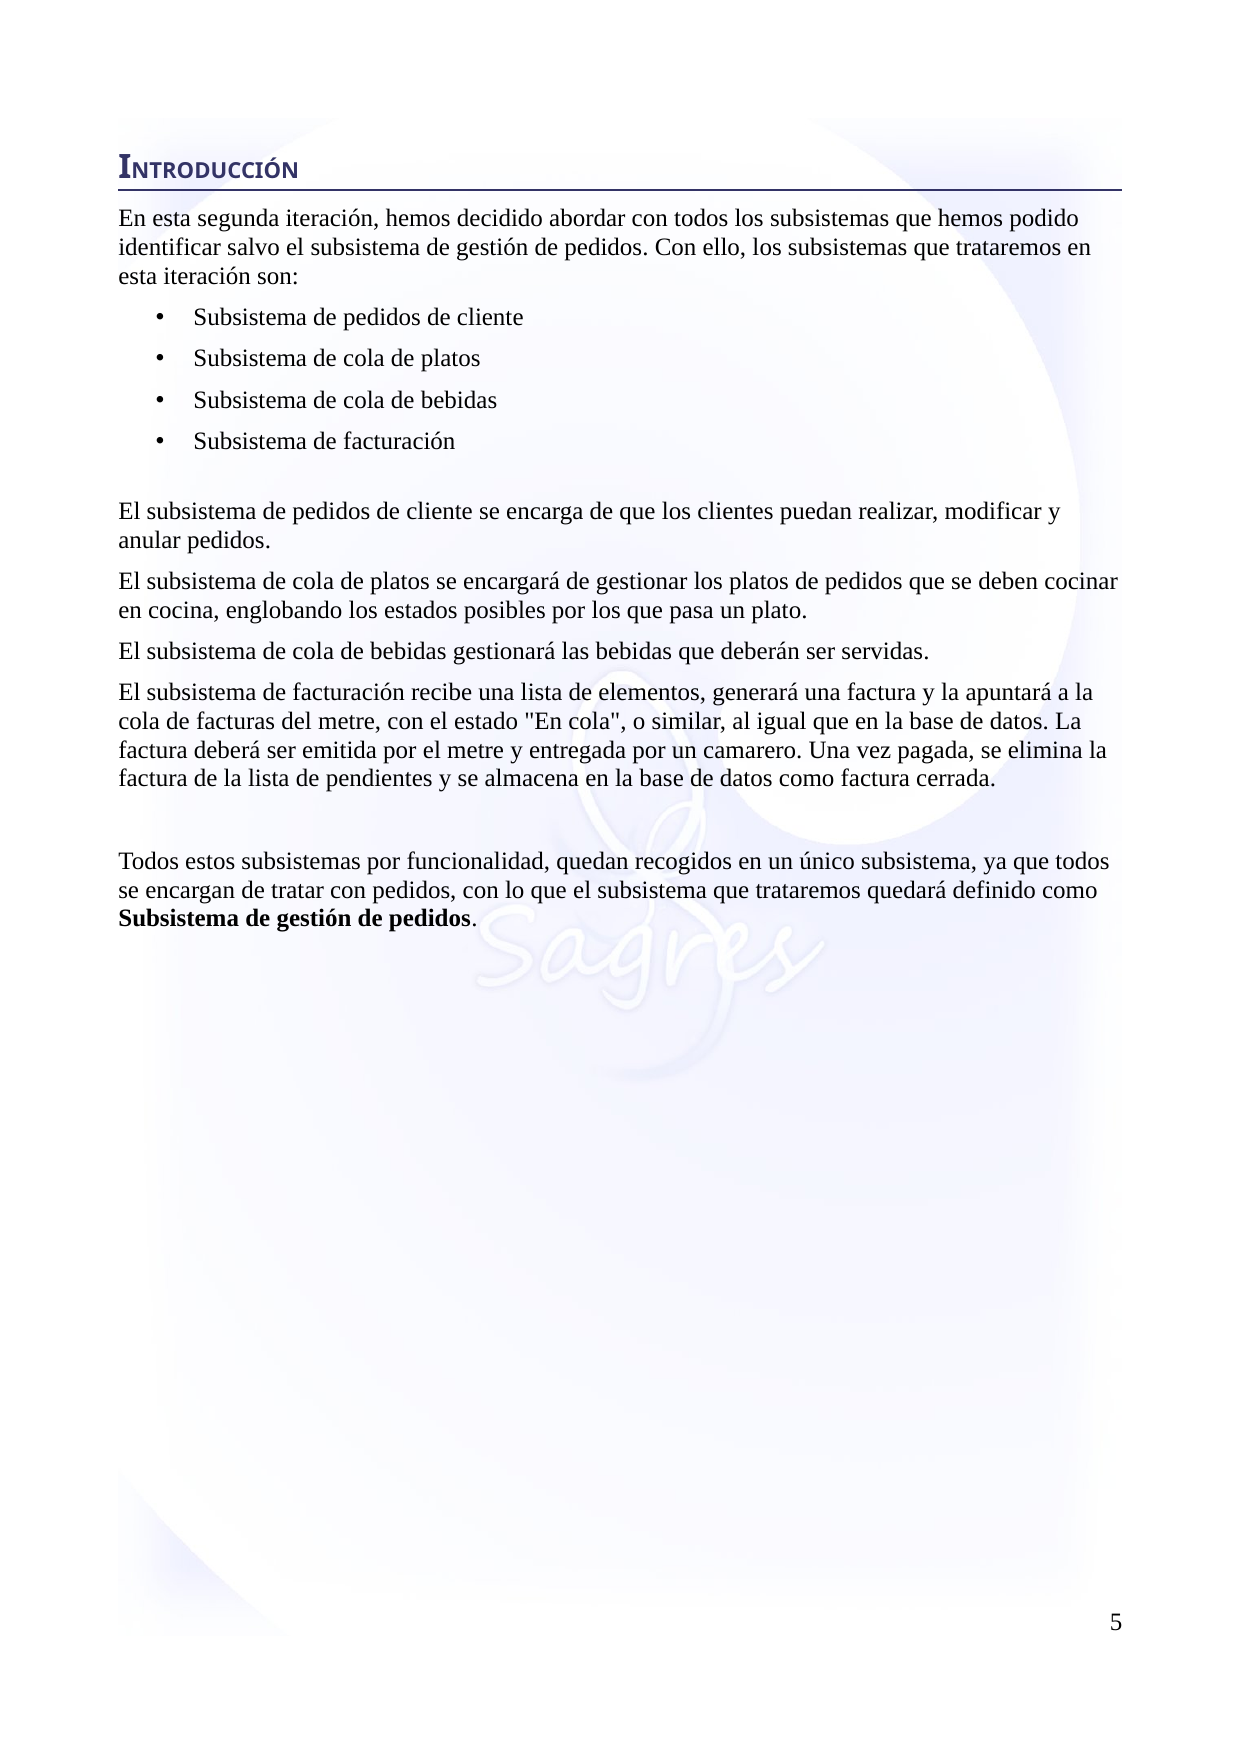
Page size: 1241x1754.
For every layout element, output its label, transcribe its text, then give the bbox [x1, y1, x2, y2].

picture [118, 191, 1122, 203]
text Todos estos subsistemas por funcionalidad, quedan recogidos en un único subsistema, ya que todos se encargan de tratar con pedidos, con lo que el subsistema que trataremos quedará definido como Subsistema de gestión de pedidos. [118, 846, 1122, 932]
text El subsistema de facturación recibe una lista de elementos, generará una factura y la apuntará a la cola de facturas del metre, con el estado "En cola", o similar, al igual que en la base de datos. La factura deberá ser emitida por el metre y entregada por un camarero. Una vez pagada, se elimina la factura de la lista de pendientes y se almacena en la base de datos como factura cerrada. [118, 677, 1122, 792]
list Subsistema de cola de bebidas [156, 385, 1122, 413]
list Subsistema de cola de platos [156, 343, 1122, 372]
text En esta segunda iteración, hemos decidido abordar con todos los subsistemas que hemos podido identificar salvo el subsistema de gestión de pedidos. Con ello, los subsistemas que trataremos en esta iteración son: [118, 203, 1122, 290]
picture [118, 665, 1122, 677]
picture [118, 118, 1122, 143]
picture [118, 623, 1122, 636]
picture [118, 290, 1122, 496]
text El subsistema de cola de bebidas gestionará las bebidas que deberán ser servidas. [118, 636, 1122, 665]
picture [118, 932, 1122, 1636]
picture [118, 792, 1122, 846]
list Subsistema de facturación [156, 426, 1122, 455]
text El subsistema de cola de platos se encargará de gestionar los platos de pedidos que se deben cocinar en cocina, englobando los estados posibles por los que pasa un plato. [118, 566, 1122, 623]
picture [118, 553, 1122, 566]
list Subsistema de pedidos de cliente [156, 302, 1122, 331]
text El subsistema de pedidos de cliente se encarga de que los clientes puedan realizar, modificar y anular pedidos. [118, 496, 1122, 553]
subtitle Introducción [118, 143, 1122, 189]
